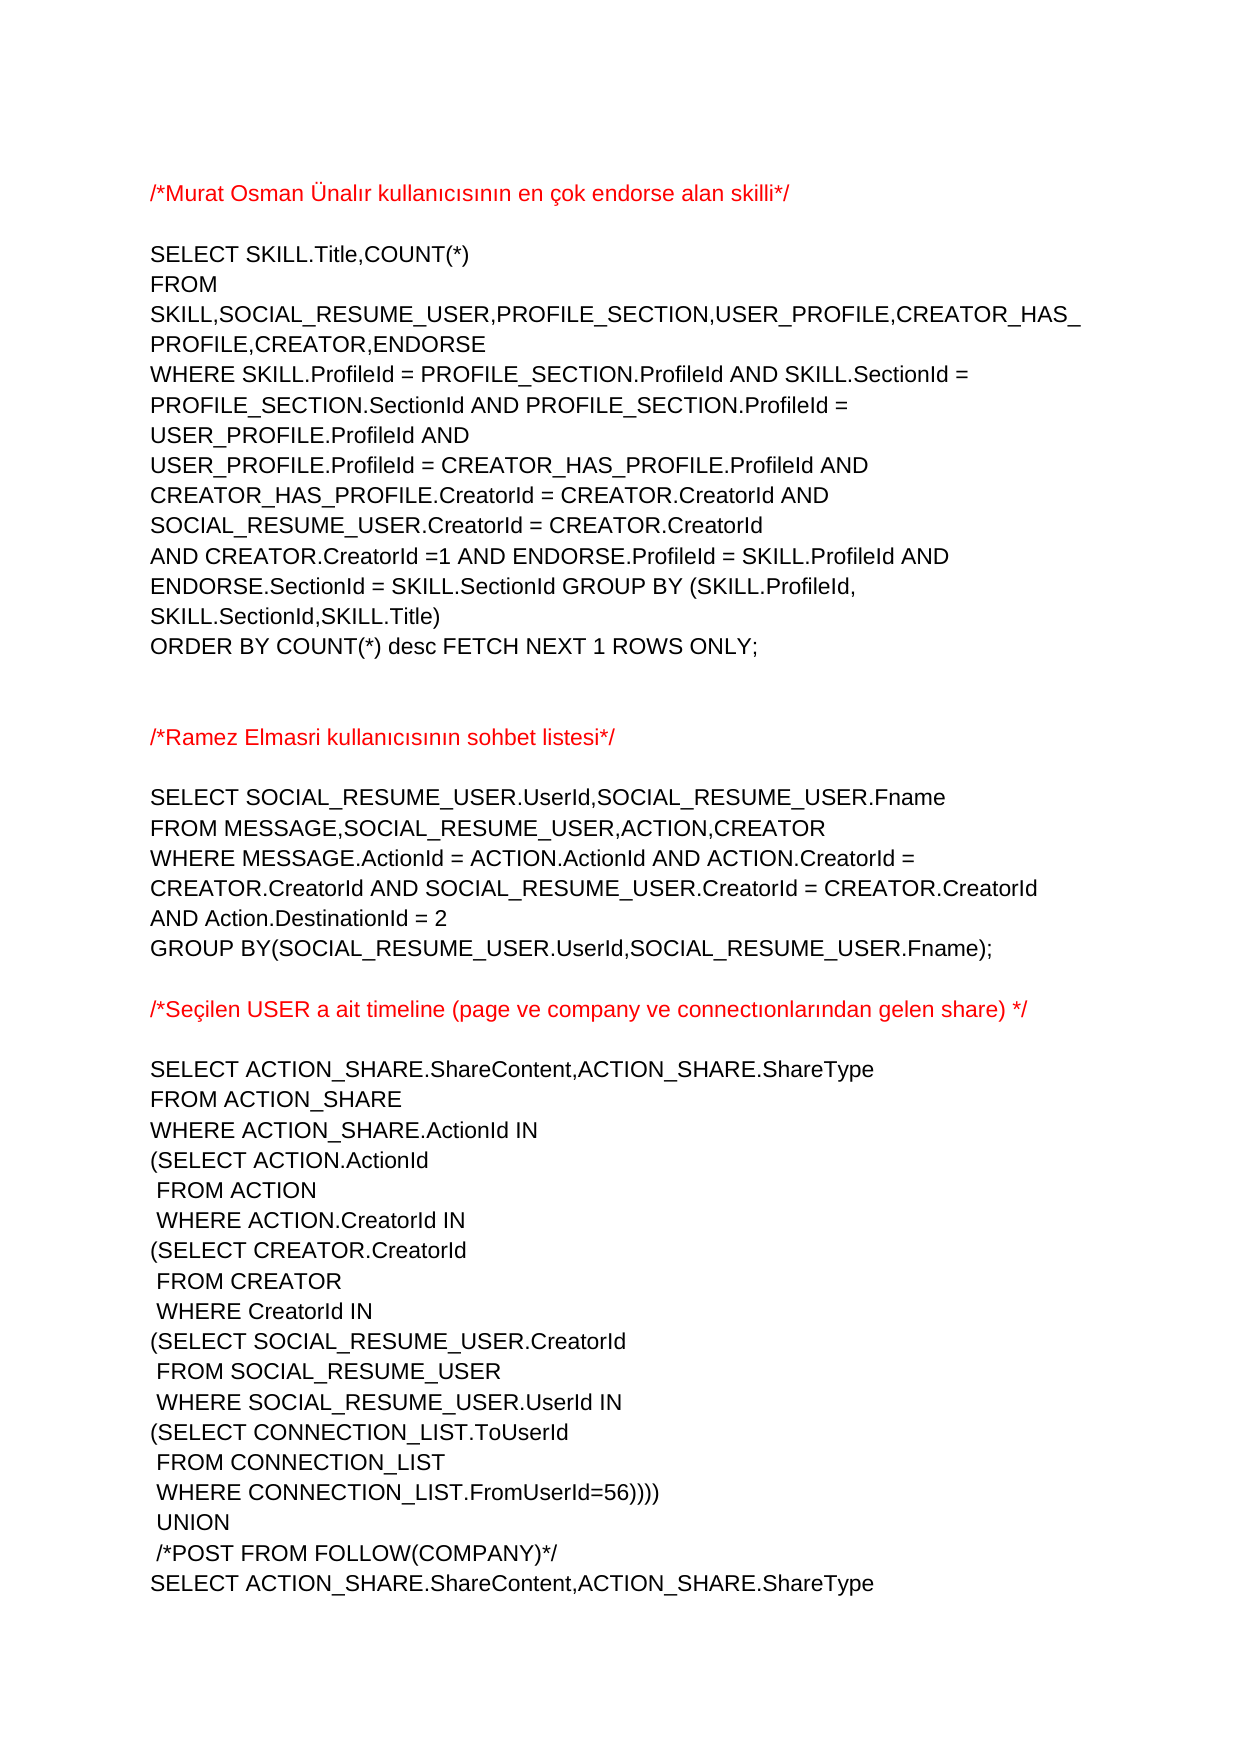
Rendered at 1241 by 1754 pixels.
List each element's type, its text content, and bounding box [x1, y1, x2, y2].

text FROM CONNECTION_LIST [150, 1449, 1090, 1475]
text FROM SOCIAL_RESUME_USER [150, 1358, 1090, 1385]
text WHERE ACTION.CreatorId IN [150, 1207, 1090, 1234]
text /*Seçilen USER a ait timeline (page ve company ve connectıonlarından gelen share) */ [150, 996, 1090, 1022]
text /*Ramez Elmasri kullanıcısının sohbet listesi*/ [150, 724, 1090, 750]
text WHERE SOCIAL_RESUME_USER.UserId IN [150, 1388, 1090, 1415]
text SELECT ACTION_SHARE.ShareContent,ACTION_SHARE.ShareType [150, 1570, 1090, 1596]
text FROM ACTION_SHARE [150, 1086, 1090, 1113]
text (SELECT CONNECTION_LIST.ToUserId [150, 1419, 1090, 1445]
text GROUP BY(SOCIAL_RESUME_USER.UserId,SOCIAL_RESUME_USER.Fname); [150, 935, 1090, 962]
text (SELECT CREATOR.CreatorId [150, 1237, 1090, 1264]
text FROM SKILL,SOCIAL_RESUME_USER,PROFILE_SECTION,USER_PROFILE,CREATOR_HAS_PROFILE,CREATOR,ENDORSE [150, 271, 1090, 358]
text WHERE SKILL.ProfileId = PROFILE_SECTION.ProfileId AND SKILL.SectionId = PROFILE_SECTION.SectionId AND PROFILE_SECTION.ProfileId = USER_PROFILE.ProfileId AND [150, 361, 1090, 448]
text SELECT SKILL.Title,COUNT(*) [150, 241, 1090, 267]
text (SELECT ACTION.ActionId [150, 1147, 1090, 1173]
text WHERE CreatorId IN [150, 1298, 1090, 1324]
text USER_PROFILE.ProfileId = CREATOR_HAS_PROFILE.ProfileId AND CREATOR_HAS_PROFILE.CreatorId = CREATOR.CreatorId AND SOCIAL_RESUME_USER.CreatorId = CREATOR.CreatorId [150, 452, 1090, 539]
text /*Murat Osman Ünalır kullanıcısının en çok endorse alan skilli*/ [150, 180, 1090, 207]
text FROM CREATOR [150, 1268, 1090, 1294]
text WHERE MESSAGE.ActionId = ACTION.ActionId AND ACTION.CreatorId = CREATOR.CreatorId AND SOCIAL_RESUME_USER.CreatorId = CREATOR.CreatorId AND Action.DestinationId = 2 [150, 845, 1090, 932]
text WHERE CONNECTION_LIST.FromUserId=56)))) [150, 1479, 1090, 1506]
text ORDER BY COUNT(*) desc FETCH NEXT 1 ROWS ONLY; [150, 633, 1090, 660]
text SELECT ACTION_SHARE.ShareContent,ACTION_SHARE.ShareType [150, 1056, 1090, 1083]
text FROM MESSAGE,SOCIAL_RESUME_USER,ACTION,CREATOR [150, 814, 1090, 841]
text UNION [150, 1509, 1090, 1536]
text WHERE ACTION_SHARE.ActionId IN [150, 1117, 1090, 1143]
text FROM ACTION [150, 1177, 1090, 1203]
text (SELECT SOCIAL_RESUME_USER.CreatorId [150, 1328, 1090, 1354]
text AND CREATOR.CreatorId =1 AND ENDORSE.ProfileId = SKILL.ProfileId AND ENDORSE.SectionId = SKILL.SectionId GROUP BY (SKILL.ProfileId, SKILL.SectionId,SKILL.Title) [150, 543, 1090, 629]
text /*POST FROM FOLLOW(COMPANY)*/ [150, 1539, 1090, 1566]
text SELECT SOCIAL_RESUME_USER.UserId,SOCIAL_RESUME_USER.Fname [150, 784, 1090, 811]
